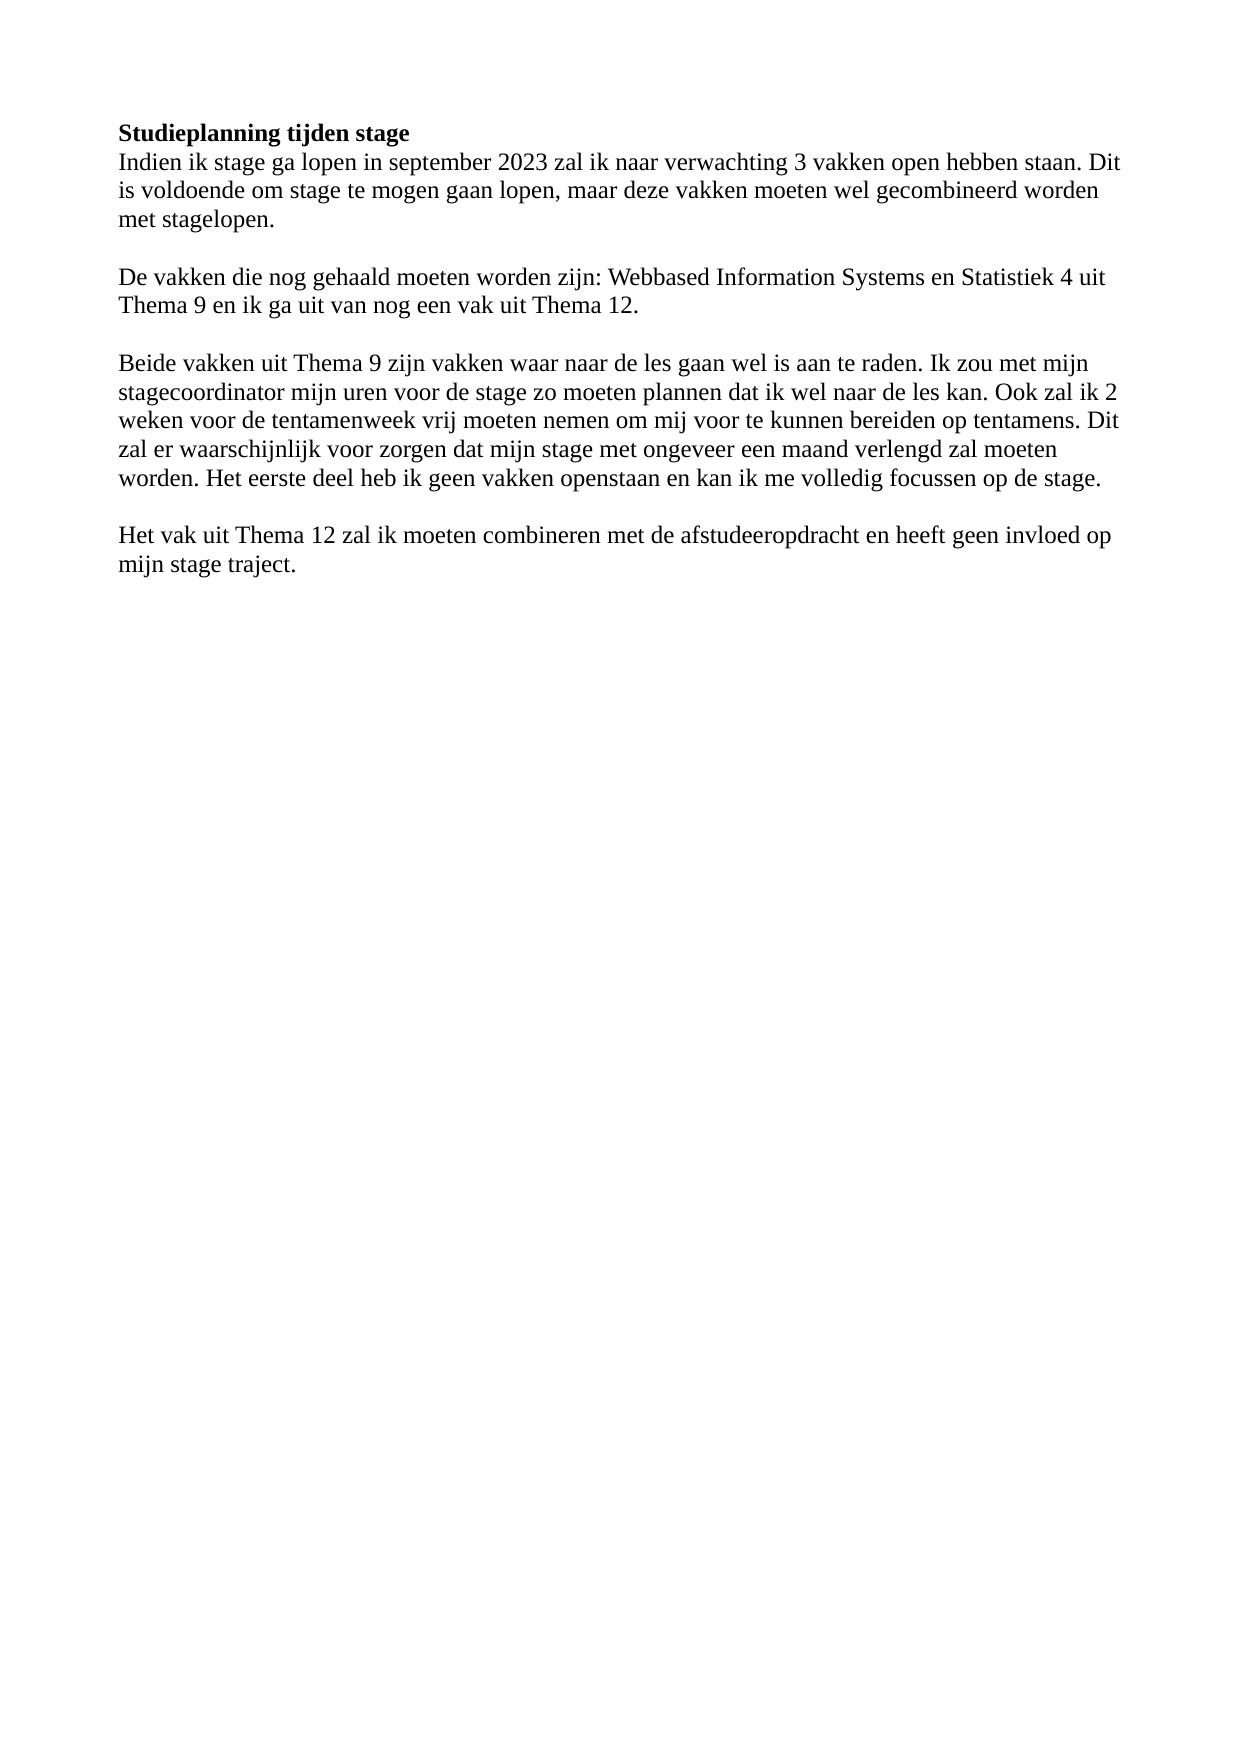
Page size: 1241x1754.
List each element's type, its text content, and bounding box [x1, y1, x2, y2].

text Beide vakken uit Thema 9 zijn vakken waar naar de les gaan wel is aan te raden. Ik zou met mijn stagecoordinator mijn uren voor de stage zo moeten plannen dat ik wel naar de les kan. Ook zal ik 2 weken voor de tentamenweek vrij moeten nemen om mij voor te kunnen bereiden op tentamens. Dit zal er waarschijnlijk voor zorgen dat mijn stage met ongeveer een maand verlengd zal moeten worden. Het eerste deel heb ik geen vakken openstaan en kan ik me volledig focussen op de stage. [118, 348, 1122, 492]
text Studieplanning tijden stage [118, 118, 1122, 147]
text De vakken die nog gehaald moeten worden zijn: Webbased Information Systems en Statistiek 4 uit Thema 9 en ik ga uit van nog een vak uit Thema 12. [118, 262, 1122, 319]
text Het vak uit Thema 12 zal ik moeten combineren met de afstudeeropdracht en heeft geen invloed op mijn stage traject. [118, 521, 1122, 578]
text Indien ik stage ga lopen in september 2023 zal ik naar verwachting 3 vakken open hebben staan. Dit is voldoende om stage te mogen gaan lopen, maar deze vakken moeten wel gecombineerd worden met stagelopen. [118, 147, 1122, 233]
